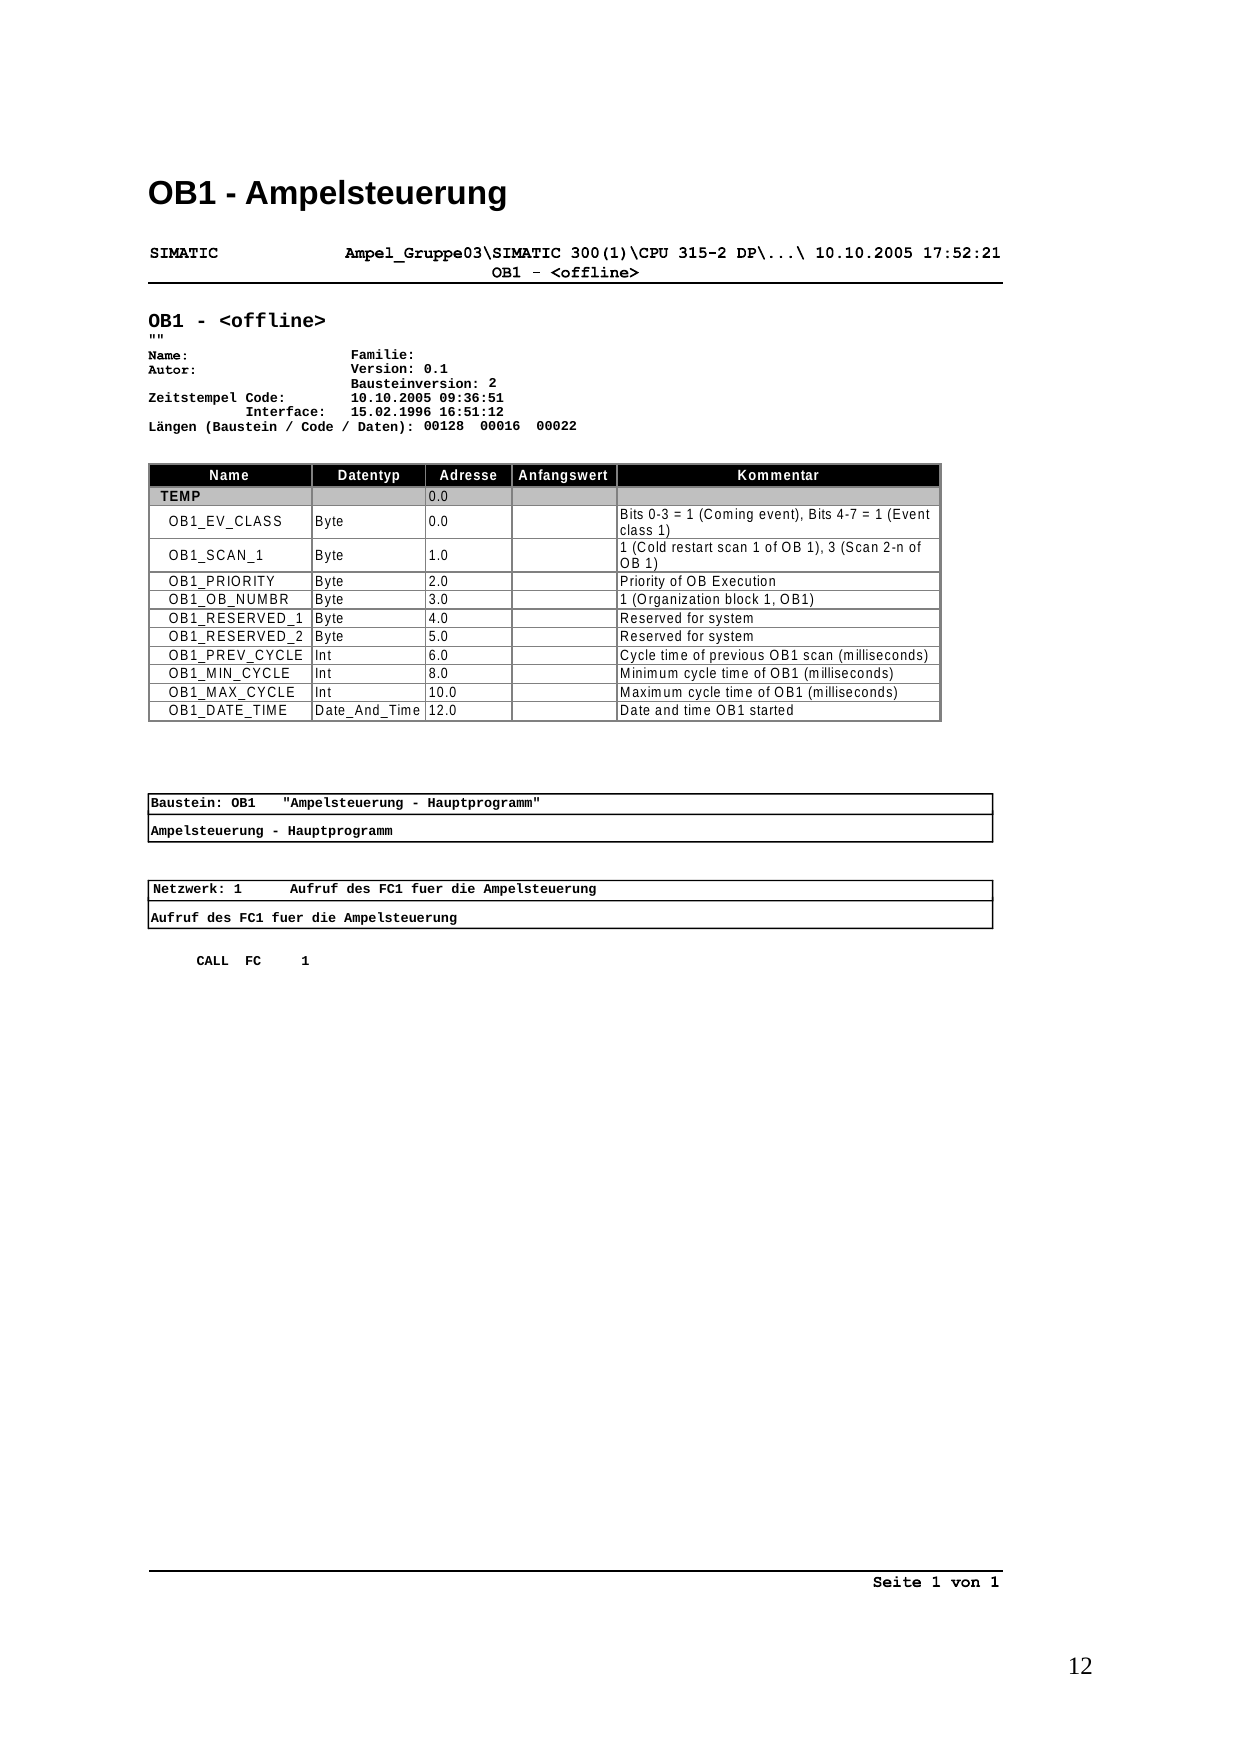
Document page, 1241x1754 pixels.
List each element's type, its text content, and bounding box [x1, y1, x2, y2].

subtitle OB1 - Ampelsteuerung [148, 173, 1092, 211]
